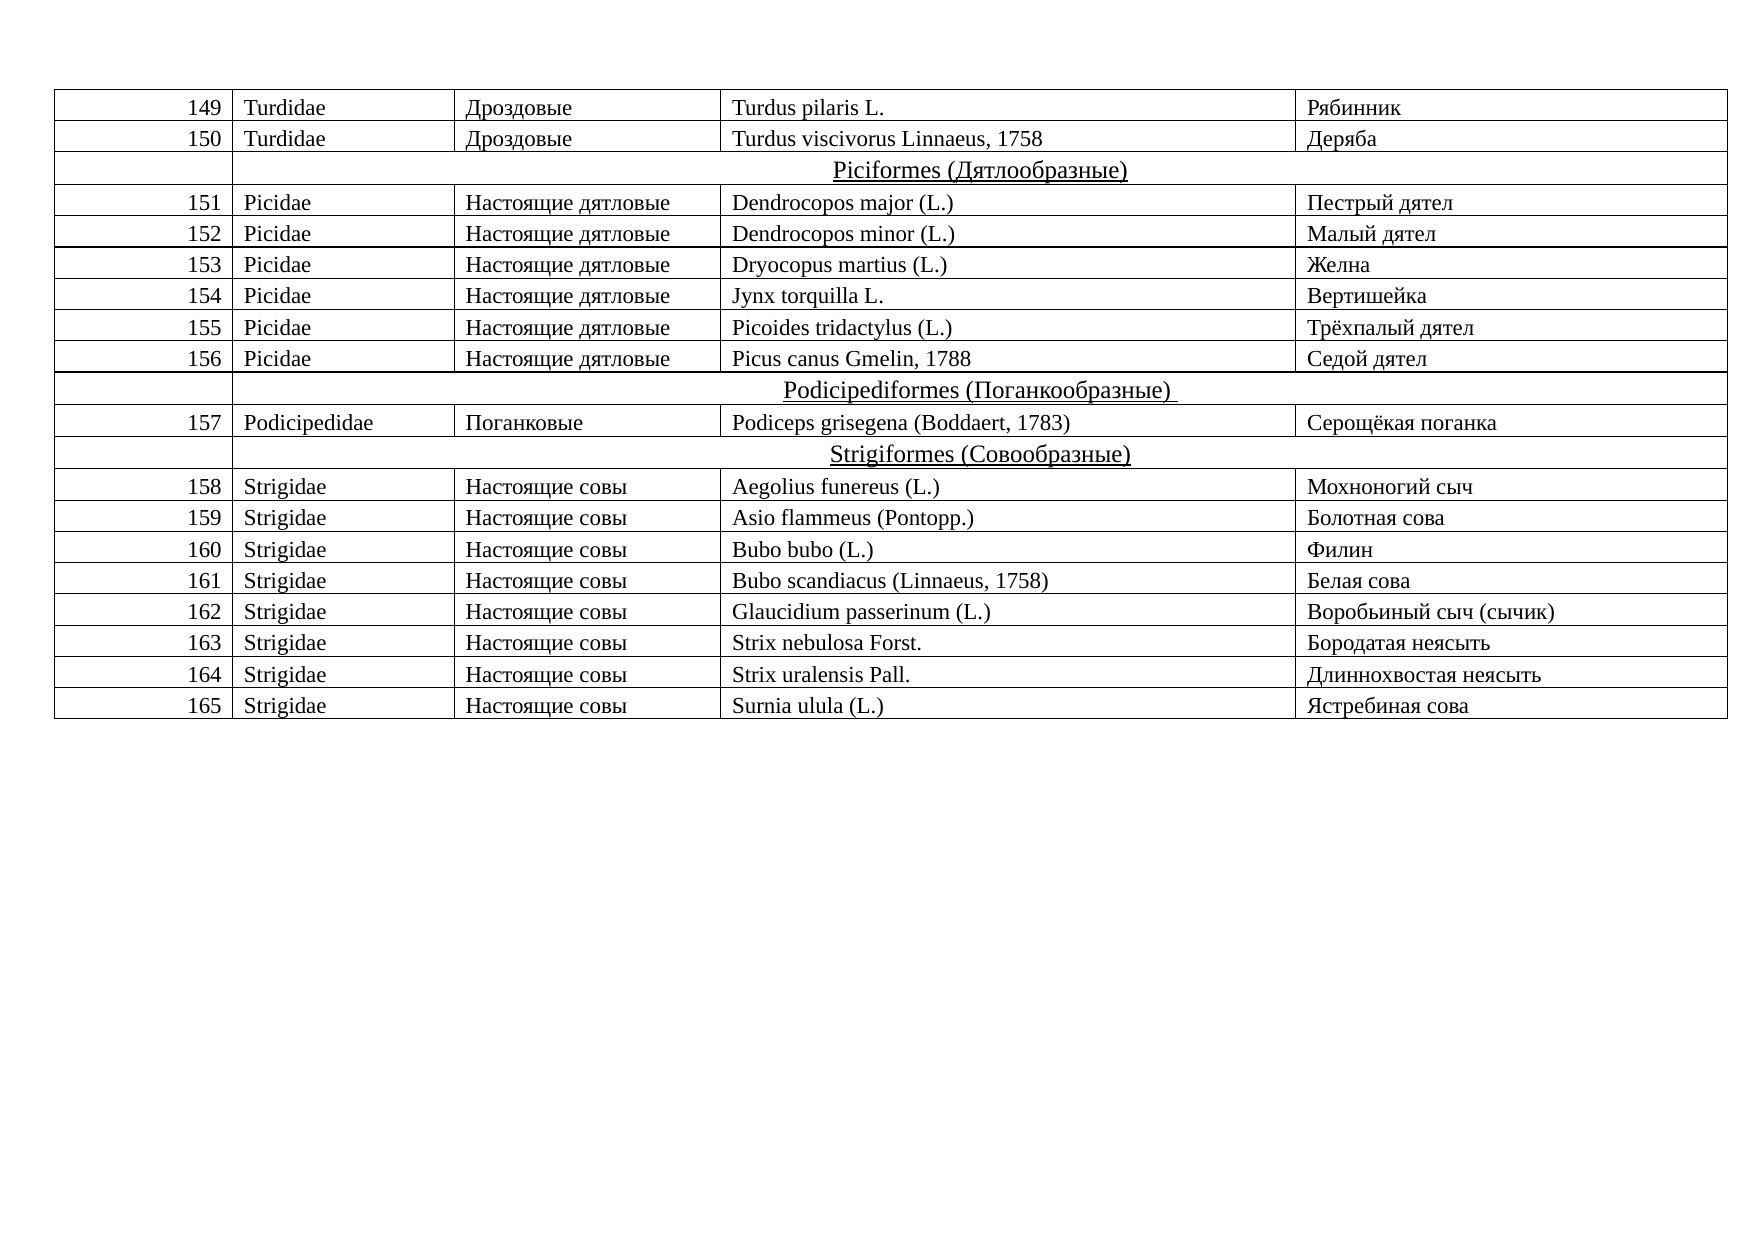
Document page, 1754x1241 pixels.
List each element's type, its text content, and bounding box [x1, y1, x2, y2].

table_cell 150 [55, 121, 232, 151]
table_cell Dendrocopos minor (L.) [721, 216, 1295, 246]
table_cell Дроздовые [455, 121, 720, 151]
table_cell Настоящие совы [455, 469, 720, 499]
table_cell Picidae [233, 341, 454, 371]
table_cell Asio flammeus (Pontopp.) [721, 501, 1295, 531]
table_cell Glaucidium passerinum (L.) [721, 594, 1295, 624]
table_cell Настоящие совы [455, 501, 720, 531]
table_cell 149 [55, 90, 232, 120]
table_cell 151 [55, 185, 232, 215]
table_cell Белая сова [1296, 563, 1727, 593]
table_cell 154 [55, 279, 232, 309]
table_cell Длиннохвостая неясыть [1296, 657, 1727, 687]
table_cell Желна [1296, 248, 1727, 278]
table_cell Настоящие дятловые [455, 185, 720, 215]
table_cell Серощёкая поганка [1296, 405, 1727, 436]
table_cell Jynx torquilla L. [721, 279, 1295, 309]
table_cell Bubo bubo (L.) [721, 532, 1295, 562]
table_cell Strigidae [233, 501, 454, 531]
table_cell Мохноногий сыч [1296, 469, 1727, 499]
table_cell Настоящие дятловые [455, 310, 720, 340]
table_cell Dryocopus martius (L.) [721, 248, 1295, 278]
table_cell Piciformes (Дятлообразные) [233, 152, 1727, 184]
table_cell 159 [55, 501, 232, 531]
table_cell Strigiformes (Совообразные) [233, 437, 1727, 468]
table_cell Трёхпалый дятел [1296, 310, 1727, 340]
table_cell Strigidae [233, 563, 454, 593]
table_cell Настоящие совы [455, 626, 720, 656]
table_cell Picidae [233, 216, 454, 246]
table_cell [55, 437, 232, 468]
table_cell Picidae [233, 310, 454, 340]
table_cell [55, 373, 232, 404]
table_cell Дроздовые [455, 90, 720, 120]
table_cell 161 [55, 563, 232, 593]
table_cell Настоящие дятловые [455, 279, 720, 309]
table_cell Strix uralensis Pall. [721, 657, 1295, 687]
table_cell 155 [55, 310, 232, 340]
table_cell Turdus pilaris L. [721, 90, 1295, 120]
table_cell 164 [55, 657, 232, 687]
table_cell Strigidae [233, 532, 454, 562]
table_cell Настоящие совы [455, 532, 720, 562]
table_cell Dendrocopos major (L.) [721, 185, 1295, 215]
table_cell Picidae [233, 279, 454, 309]
table_cell Пестрый дятел [1296, 185, 1727, 215]
table_cell 152 [55, 216, 232, 246]
table_cell Strigidae [233, 594, 454, 624]
table_cell 162 [55, 594, 232, 624]
table_cell Деряба [1296, 121, 1727, 151]
table_cell Turdidae [233, 121, 454, 151]
table_cell Настоящие дятловые [455, 216, 720, 246]
table_cell Podiceps grisegena (Boddaert, 1783) [721, 405, 1295, 436]
table_cell Ястребиная сова [1296, 688, 1727, 718]
table_cell Strigidae [233, 688, 454, 718]
table_cell 163 [55, 626, 232, 656]
table_cell Вертишейка [1296, 279, 1727, 309]
table_cell Воробьиный сыч (сычик) [1296, 594, 1727, 624]
table_cell Picidae [233, 248, 454, 278]
table_cell Strigidae [233, 626, 454, 656]
table_cell 157 [55, 405, 232, 436]
table_cell 153 [55, 248, 232, 278]
table_cell Strigidae [233, 657, 454, 687]
table_cell Picus canus Gmelin, 1788 [721, 341, 1295, 371]
table_cell Surnia ulula (L.) [721, 688, 1295, 718]
table_cell Настоящие дятловые [455, 341, 720, 371]
table_cell Рябинник [1296, 90, 1727, 120]
table_cell Strigidae [233, 469, 454, 499]
table_cell Болотная сова [1296, 501, 1727, 531]
table_cell Podicipedidae [233, 405, 454, 436]
table_cell Strix nebulosa Forst. [721, 626, 1295, 656]
table_cell Настоящие совы [455, 594, 720, 624]
table_cell [55, 152, 232, 184]
table_cell Podicipediformes (Поганкообразные) [233, 373, 1727, 404]
table_cell Picoides tridactylus (L.) [721, 310, 1295, 340]
table_cell Настоящие совы [455, 688, 720, 718]
table_cell Малый дятел [1296, 216, 1727, 246]
table_cell Picidae [233, 185, 454, 215]
table_cell 156 [55, 341, 232, 371]
table_cell Седой дятел [1296, 341, 1727, 371]
table_cell 160 [55, 532, 232, 562]
table_cell Бородатая неясыть [1296, 626, 1727, 656]
table_cell Turdus viscivorus Linnaeus, 1758 [721, 121, 1295, 151]
table_cell Настоящие совы [455, 657, 720, 687]
table_cell 165 [55, 688, 232, 718]
table_cell Bubo scandiacus (Linnaeus, 1758) [721, 563, 1295, 593]
table_cell Поганковые [455, 405, 720, 436]
table_cell Настоящие совы [455, 563, 720, 593]
table_cell Настоящие дятловые [455, 248, 720, 278]
table_cell Aegolius funereus (L.) [721, 469, 1295, 499]
table_cell 158 [55, 469, 232, 499]
table_cell Turdidae [233, 90, 454, 120]
table_cell Филин [1296, 532, 1727, 562]
